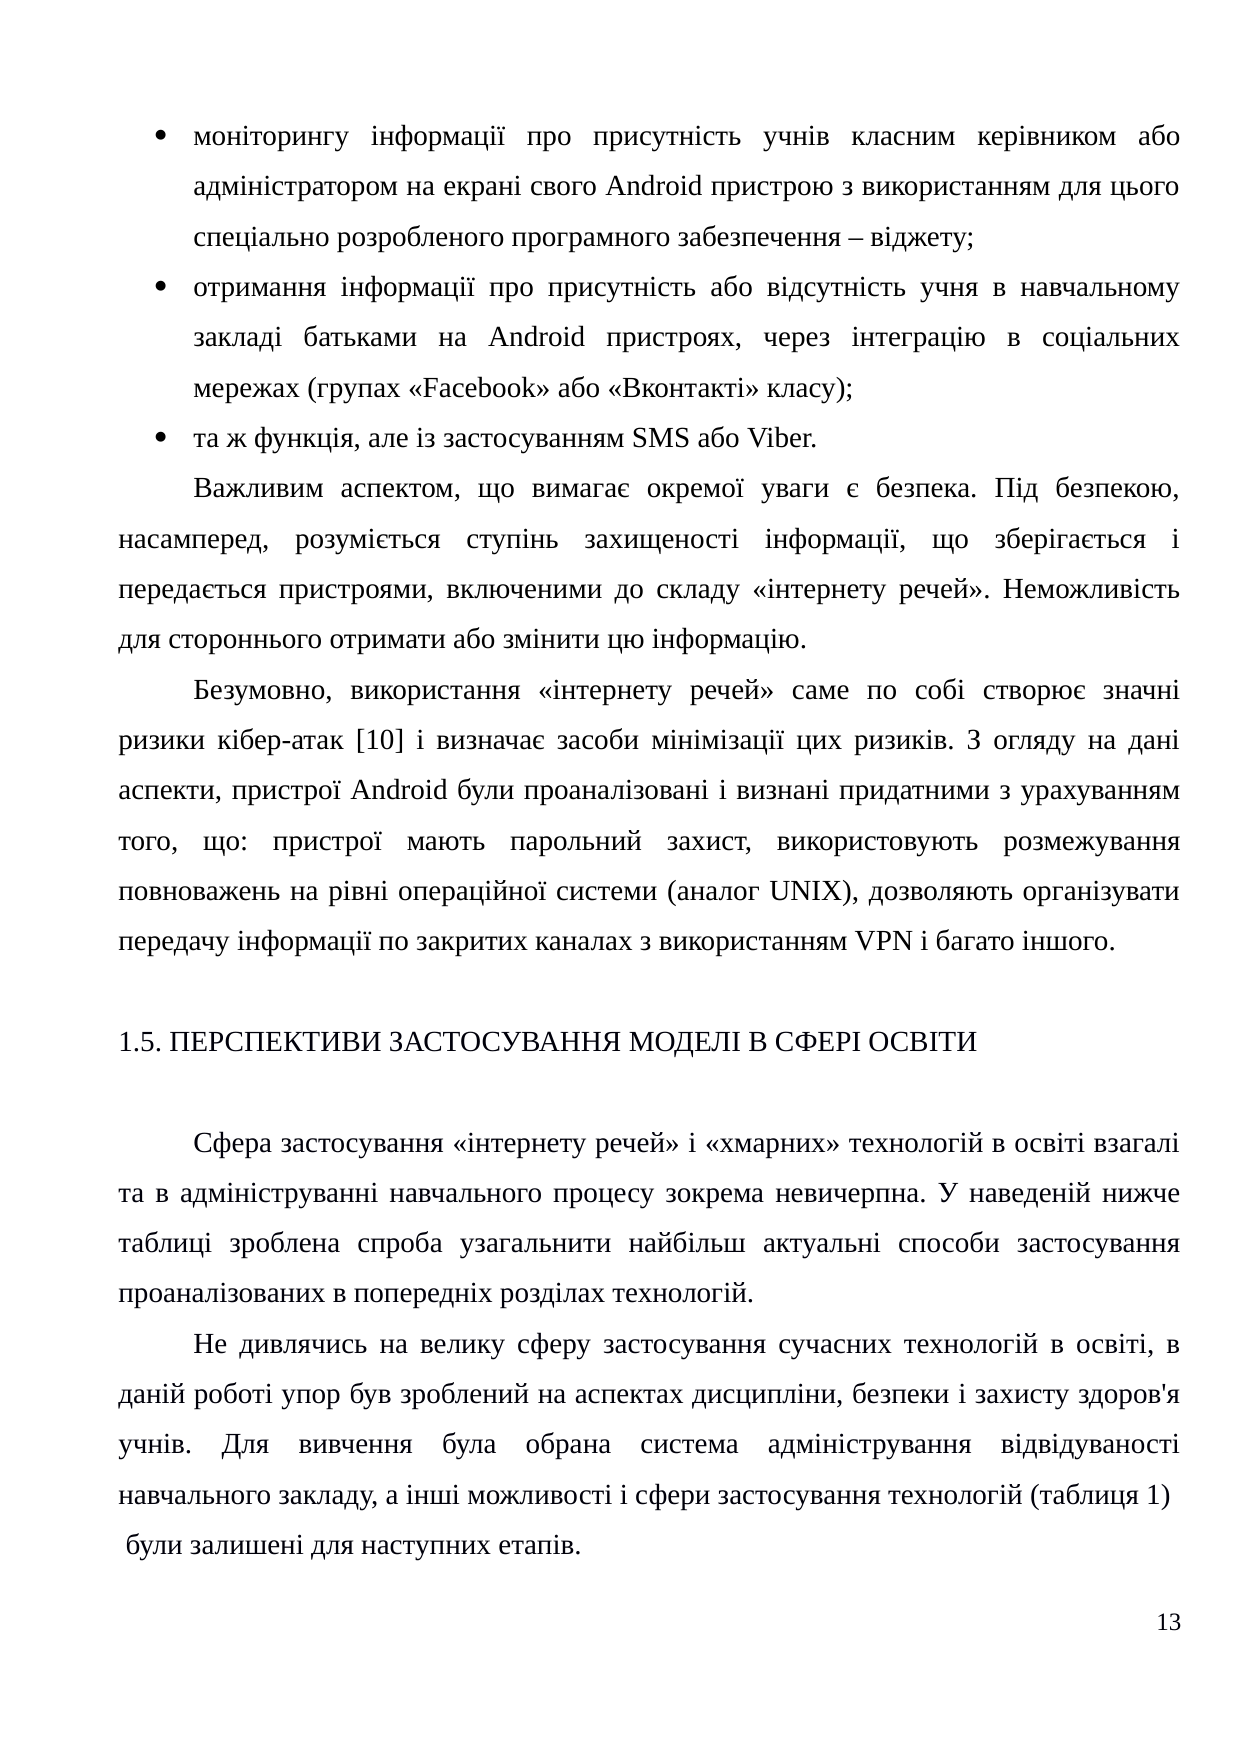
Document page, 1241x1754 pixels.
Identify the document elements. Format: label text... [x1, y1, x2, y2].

text Не дивлячись на велику сферу застосування сучасних технологій в освіті, в даній роботі упор був зроблений на аспектах дисципліни, безпеки і захисту здоров'я учнів. Для вивчення була обрана система адміністрування відвідуваності навчального закладу, а інші можливості і сфери застосування технологій (таблиця 1) [118, 1326, 1181, 1510]
text Безумовно, використання «інтернету речей» саме по собі створює значні ризики кібер-атак [10] і визначає засоби мінімізації цих ризиків. З огляду на дані аспекти, пристрої Android були проаналізовані і визнані придатними з урахуванням того, що: пристрої мають парольний захист, використовують розмежування повноважень на рівні операційної системи (аналог UNIX), дозволяють організувати передачу інформації по закритих каналах з використанням VPN і багато іншого. [118, 672, 1181, 957]
list та ж функція, але із застосуванням SMS або Viber. [156, 420, 1181, 454]
text Важливим аспектом, що вимагає окремої уваги є безпека. Під безпекою, насамперед, розуміється ступінь захищеності інформації, що зберігається і передається пристроями, включеними до складу «інтернету речей». Неможливість для стороннього отримати або змінити цю інформацію. [118, 471, 1181, 655]
list моніторингу інформації про присутність учнів класним керівником або адміністратором на екрані свого Android пристрою з використанням для цього спеціально розробленого програмного забезпечення – віджету; [156, 118, 1181, 252]
list отримання інформації про присутність або відсутність учня в навчальному закладі батьками на Android пристроях, через інтеграцію в соціальних мережах (групах «Facebook» або «Вконтакті» класу); [156, 269, 1181, 403]
text 1.5. ПЕРСПЕКТИВИ ЗАСТОСУВАННЯ МОДЕЛІ В СФЕРІ ОСВІТИ [118, 1024, 1181, 1058]
text Сфера застосування «інтернету речей» і «хмарних» технологій в освіті взагалі та в адмініструванні навчального процесу зокрема невичерпна. У наведеній нижче таблиці зроблена спроба узагальнити найбільш актуальні способи застосування проаналізованих в попередніх розділах технологій. [118, 1125, 1181, 1309]
text були залишені для наступних етапів. [118, 1527, 1181, 1561]
